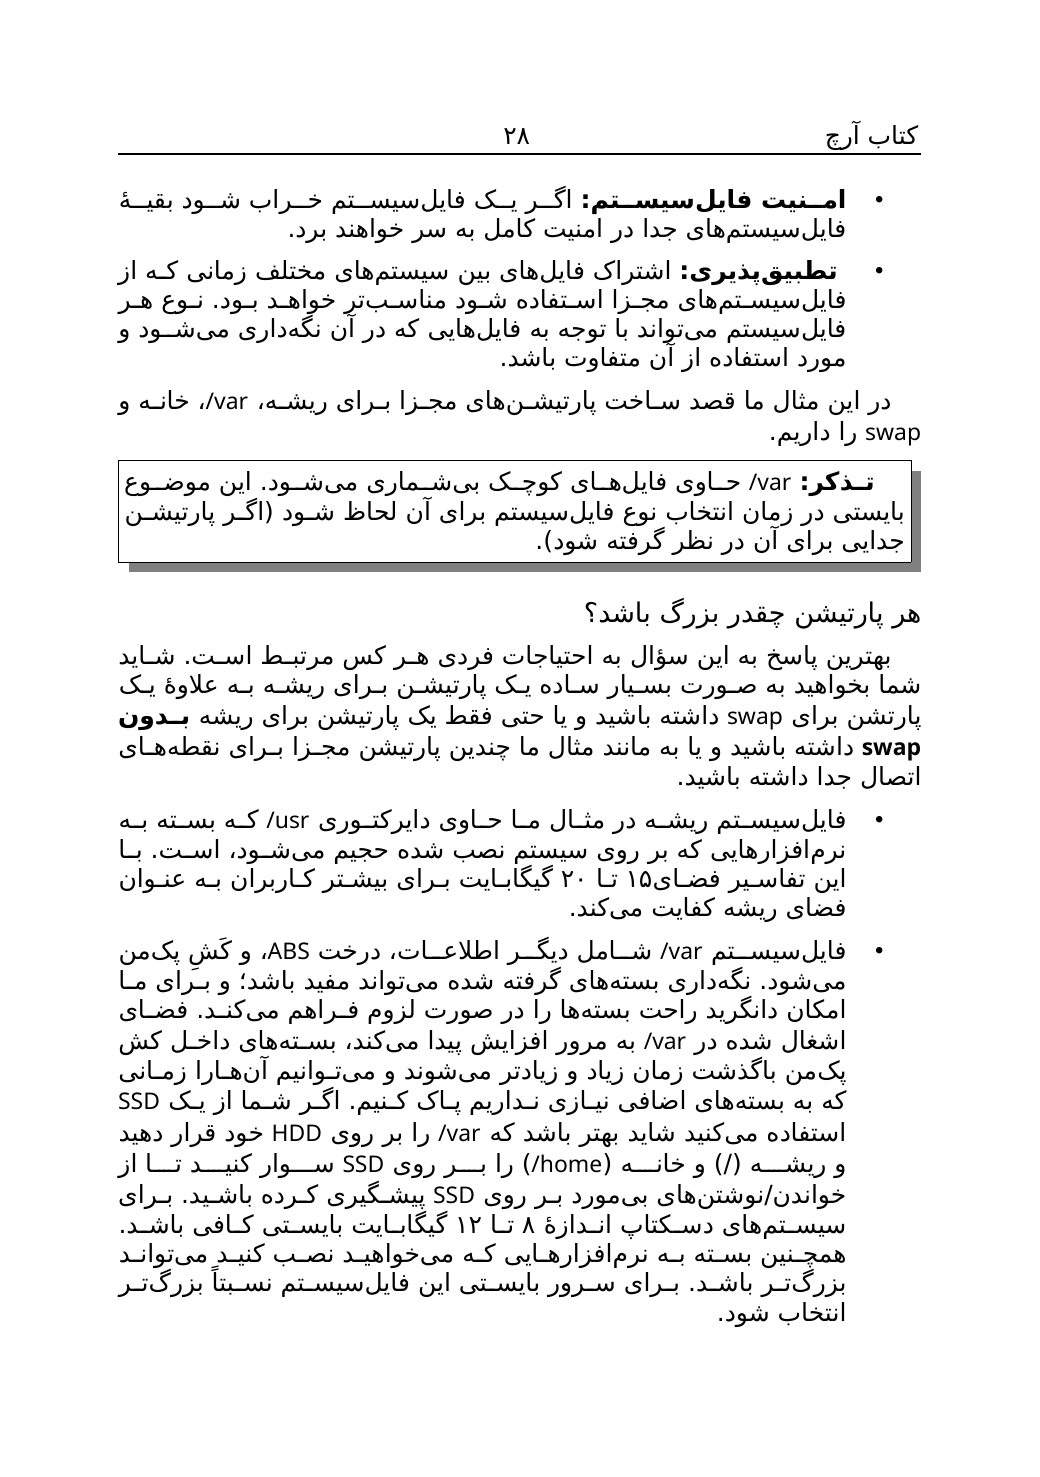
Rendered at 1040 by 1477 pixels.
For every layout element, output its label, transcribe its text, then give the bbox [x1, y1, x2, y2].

table_header تذکر: ‎/var حاوی فایل‌های کوچک بی‌شماری می‌شود. این موضوع بایستی در زمان انتخاب نوع فایل‌سیستم برای آن لحاظ شود (اگر پارتیشن‌ جدایی برای آن در نظر گرفته شود). [119, 461, 911, 562]
list تطبیق‌پذیری: اشتراک فایل‌های بین سیستم‌های مختلف زمانی‌ که از فایل‌سیستم‌های مجزا استفاده شود مناسب‌تر خواهد بود. نوع هر فایل‌سیستم‌ می‌تواند با توجه به فایل‌هایی که در آن نگه‌داری می‌شود و مورد استفاده از آن متفاوت باشد. [118, 256, 884, 372]
text در این مثال ما قصد ساخت پارتیشن‌های مجزا برای ریشه، ‎/var، خانه و swap را داریم. [118, 385, 921, 447]
list فایل‌سیستم ریشه در مثال ما حاوی دایرکتوری ‎/usr که بسته به نرم‌افزار‌هایی که بر روی سیستم نصب شده حجیم می‌شود، است. با این تفاسیر فضای۱۵ تا ۲۰ گیگا‌بایت برای بیشتر کاربران به عنوان فضای ریشه کفایت می‌کند. [118, 804, 884, 923]
text بهترین پاسخ به این سؤال به احتیاجات فردی هر کس مرتبط است. شاید شما بخواهید به صورت بسیار ساده یک پارتیشن برای ریشه به علاوهٔ یک پارتشن برای swap داشته باشید و یا حتی فقط یک پارتیشن برای ریشه بدون swap داشته باشید و یا به مانند مثال ما چندین پارتیشن مجزا برای نقطه‌های اتصال جدا داشته باشید. [118, 641, 921, 791]
subtitle هر پارتیشن چقدر بزرگ باشد؟ [118, 597, 921, 629]
list امنیت فایل‌سیستم: اگر یک فایل‌سیستم خراب شود بقیهٔ فایل‌سیستم‌های جدا در امنیت کامل به سر خواهند برد. [118, 185, 884, 243]
list فایل‌سیستم ‎/var شامل دیگر اطلاعات، درخت ABS، و کَشِ پک‌من می‌شود. نگه‌داری بسته‌های گرفته شده می‌تواند مفید باشد؛ و برای ما امکان دانگرید راحت بسته‌ها را در صورت لزوم فراهم می‌کند. فضای اشغال شده در ‎/var به مرور افزایش پیدا می‌کند، بسته‌های داخل کش پک‌من با‌گذشت زمان زیاد و زیادتر می‌شوند و می‌توانیم آن‌هارا زمانی که به بسته‌های اضافی نیازی نداریم پاک کنیم. اگر شما از یک SSD استفاده می‌کنید شاید بهتر باشد که ‎/var را بر روی HDD خود قرار دهید و ریشه (/) و خانه (‎/home) را بر روی SSD سوار کنید تا از خواندن/نوشتن‌های بی‌مورد بر روی SSD پیشگیری کرده باشید. برای سیستم‌های دسکتاپ اندازهٔ ۸ تا ۱۲ گیگابایت بایستی کافی باشد. همچنین بسته به نرم‌افزار‌هایی که می‌خواهید نصب کنید می‌تواند بزرگ‌تر باشد. برای سرور بایستی این فایل‌سیستم نسبتاً بزرگ‌تر انتخاب شود. [118, 935, 884, 1327]
